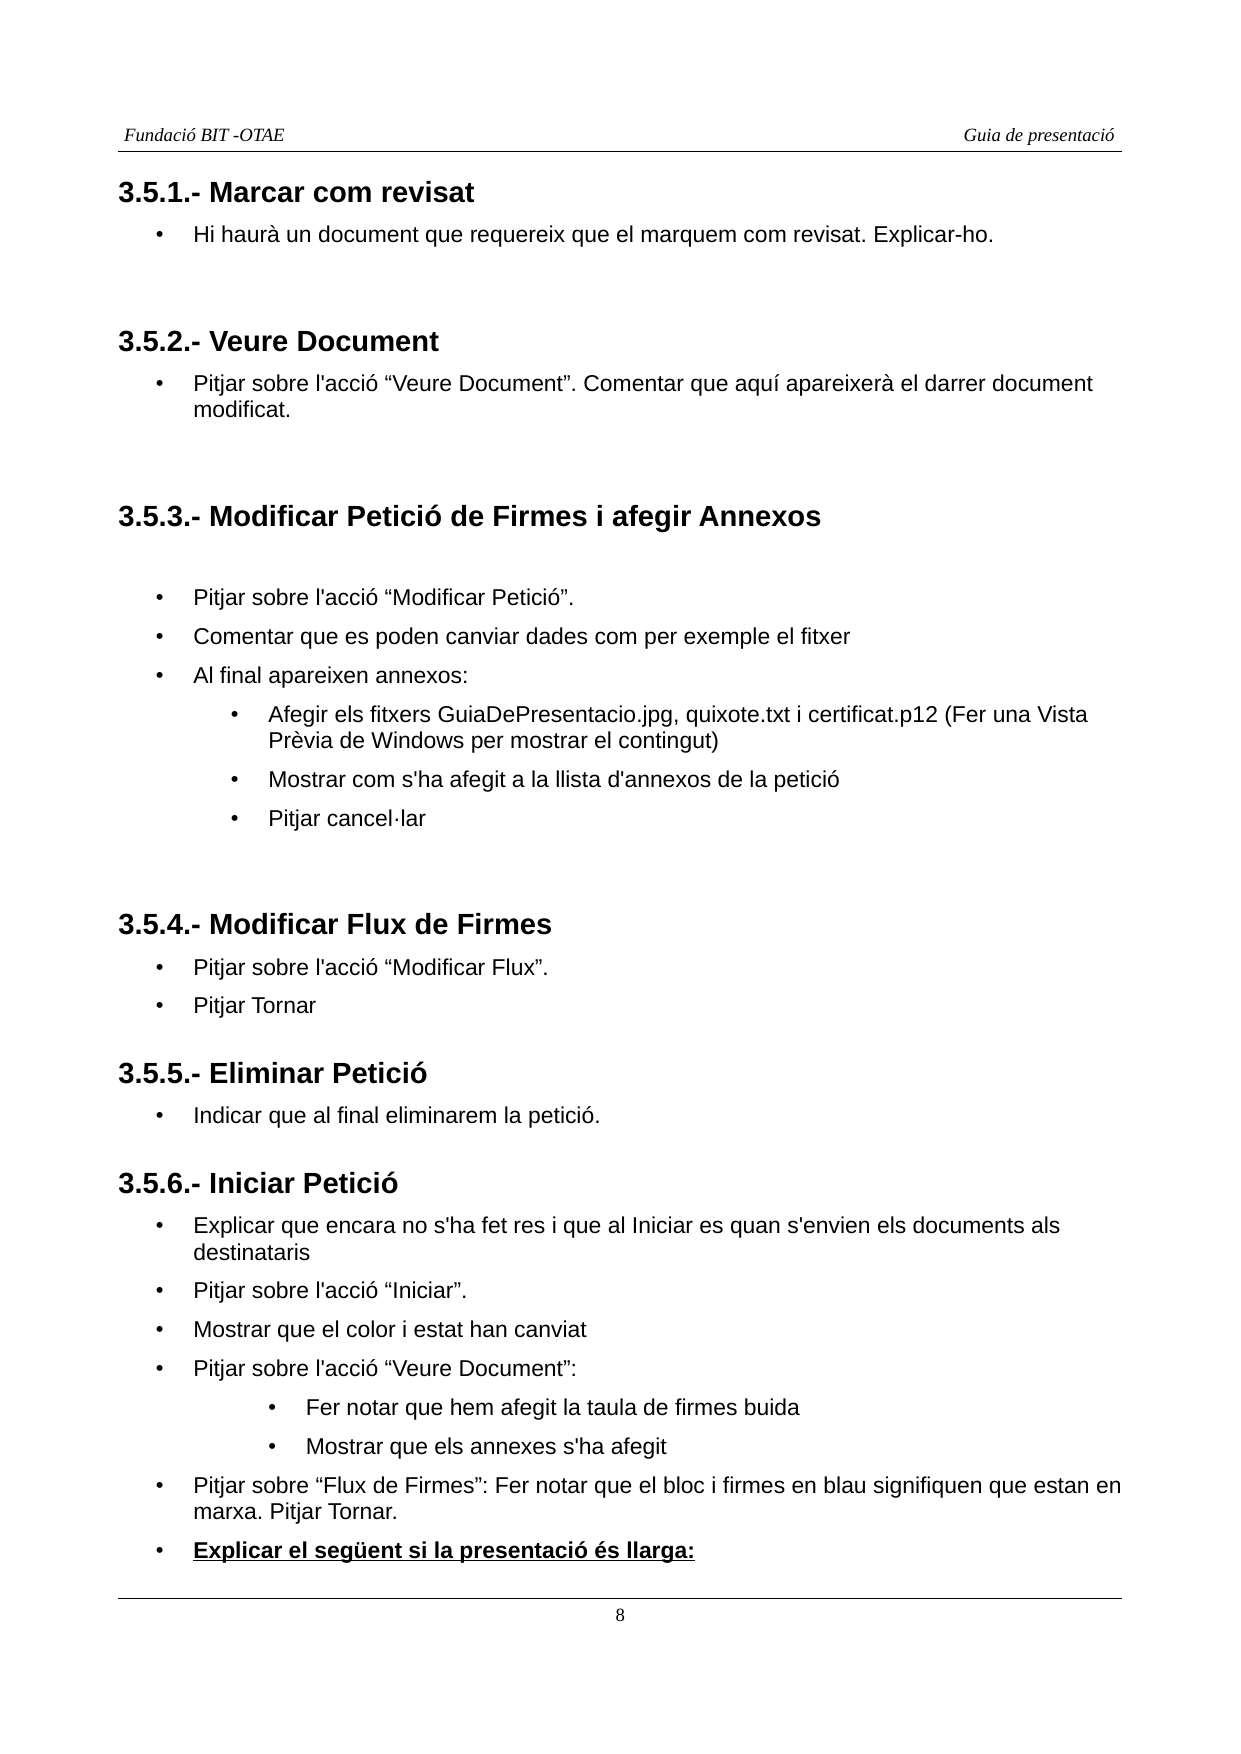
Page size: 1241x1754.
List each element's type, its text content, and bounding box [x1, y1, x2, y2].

list Indicar que al final eliminarem la petició. [156, 1102, 1122, 1128]
list Mostrar que el color i estat han canviat [156, 1316, 1122, 1342]
list Pitjar sobre l'acció “Modificar Flux”. [156, 953, 1122, 980]
list Hi haurà un document que requereix que el marquem com revisat. Explicar-ho. [156, 221, 1122, 248]
list Mostrar com s'ha afegit a la llista d'annexos de la petició [231, 766, 1122, 792]
list Comentar que es poden canviar dades com per exemple el fitxer [156, 623, 1122, 649]
list Fer notar que hem afegit la taula de firmes buida [268, 1394, 1122, 1420]
list Pitjar sobre “Flux de Firmes”: Fer notar que el bloc i firmes en blau signifiquen que estan en marxa. Pitjar Tornar. [156, 1472, 1122, 1524]
list Al final apareixen annexos: [156, 662, 1122, 688]
list Explicar el següent si la presentació és llarga: [156, 1537, 1122, 1563]
list Pitjar Tornar [156, 992, 1122, 1019]
subtitle Veure Document [118, 324, 1122, 358]
list Pitjar sobre l'acció “Iniciar”. [156, 1277, 1122, 1304]
list Pitjar sobre l'acció “Modificar Petició”. [156, 584, 1122, 610]
list Pitjar sobre l'acció “Veure Document”. Comentar que aquí apareixerà el darrer document modificat. [156, 370, 1122, 423]
subtitle Marcar com revisat [118, 175, 1122, 209]
list Pitjar cancel·lar [231, 805, 1122, 831]
list Afegir els fitxers GuiaDePresentacio.jpg, quixote.txt i certificat.p12 (Fer una Vista Prèvia de Windows per mostrar el contingut) [231, 701, 1122, 753]
subtitle Modificar Flux de Firmes [118, 907, 1122, 941]
subtitle Eliminar Petició [118, 1056, 1122, 1090]
list Mostrar que els annexes s'ha afegit [268, 1433, 1122, 1459]
subtitle Iniciar Petició [118, 1166, 1122, 1199]
subtitle Modificar Petició de Firmes i afegir Annexos [118, 499, 1122, 533]
list Explicar que encara no s'ha fet res i que al Iniciar es quan s'envien els documents als destinataris [156, 1212, 1122, 1265]
list Pitjar sobre l'acció “Veure Document”: [156, 1355, 1122, 1381]
